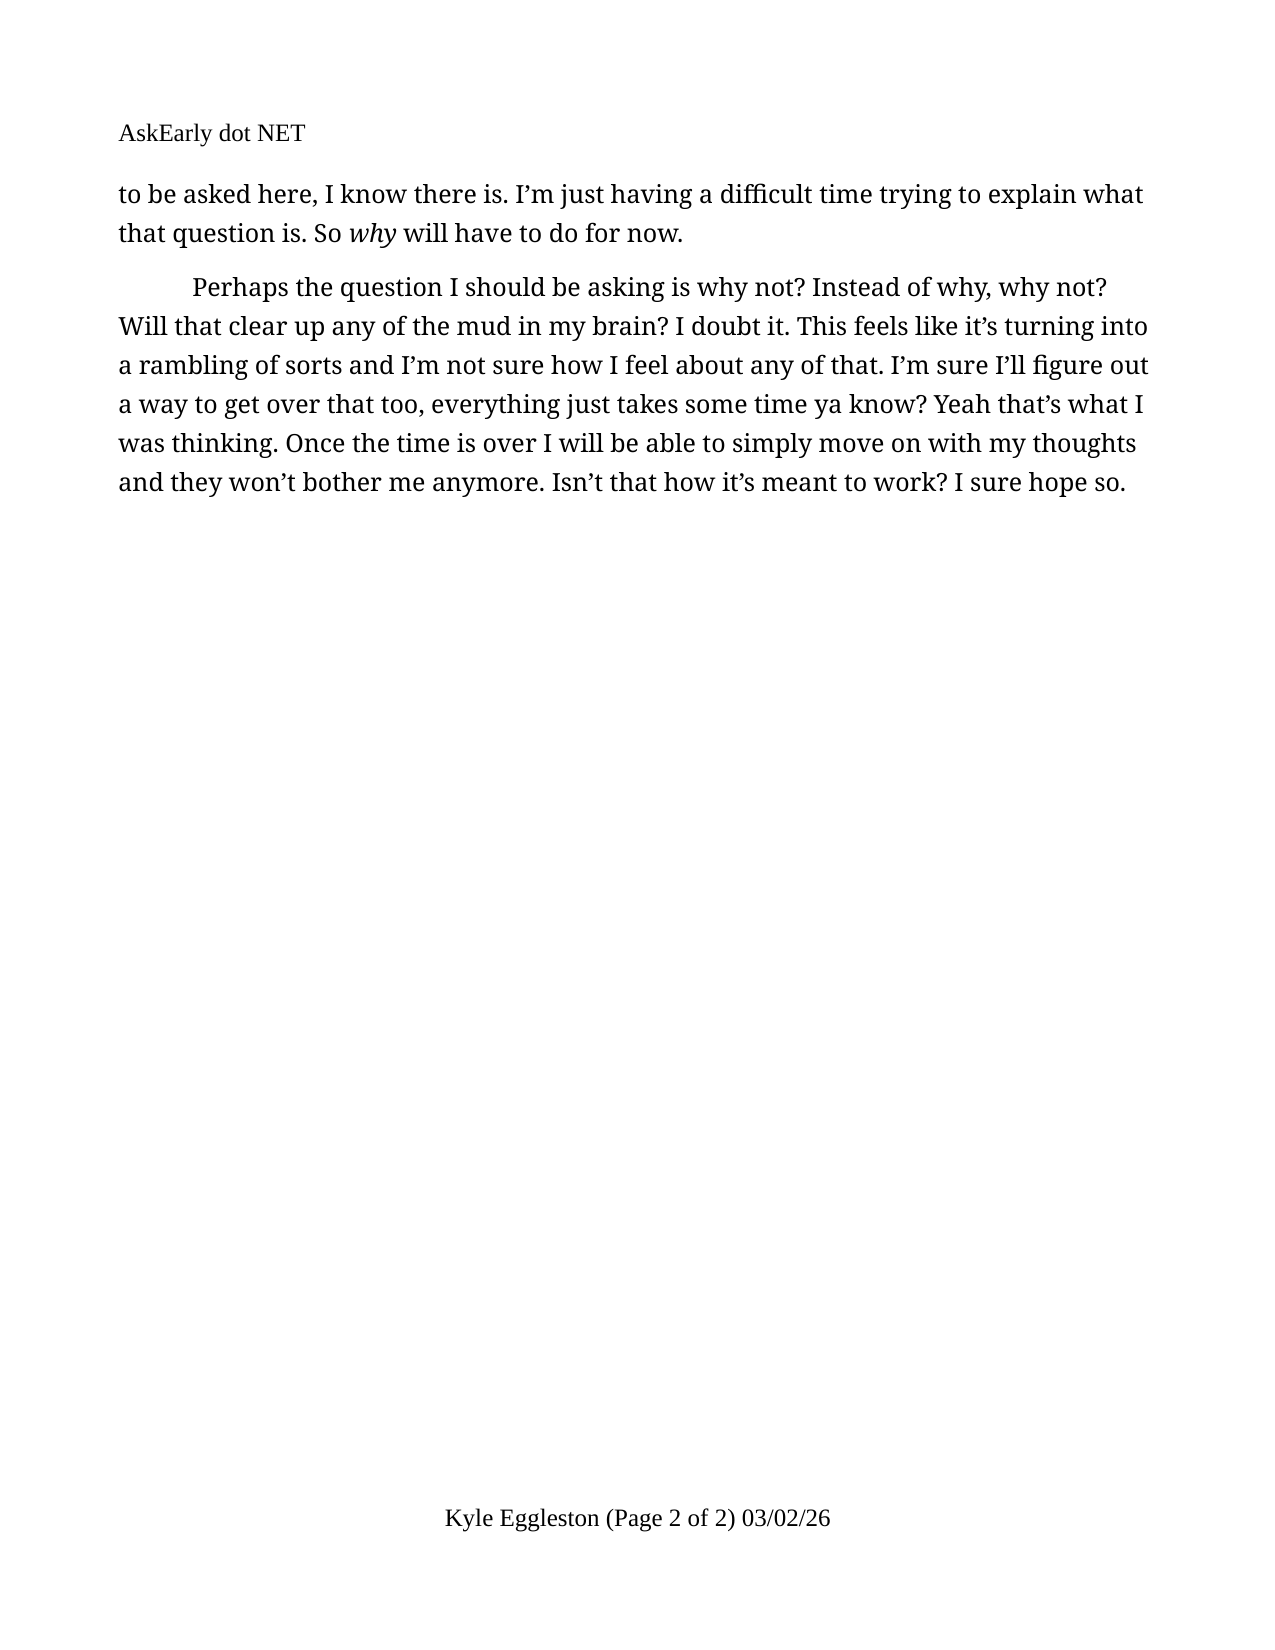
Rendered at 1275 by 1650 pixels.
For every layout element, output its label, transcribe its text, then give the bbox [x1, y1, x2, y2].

text Perhaps the question I should be asking is why not? Instead of why, why not? Will that clear up any of the mud in my brain? I doubt it. This feels like it’s turning into a rambling of sorts and I’m not sure how I feel about any of that. I’m sure I’ll figure out a way to get over that too, everything just takes some time ya know? Yeah that’s what I was thinking. Once the time is over I will be able to simply move on with my thoughts and they won’t bother me anymore. Isn’t that how it’s meant to work? I sure hope so. [118, 269, 1157, 499]
text to be asked here, I know there is. I’m just having a difficult time trying to explain what that question is. So why will have to do for now. [118, 176, 1157, 249]
